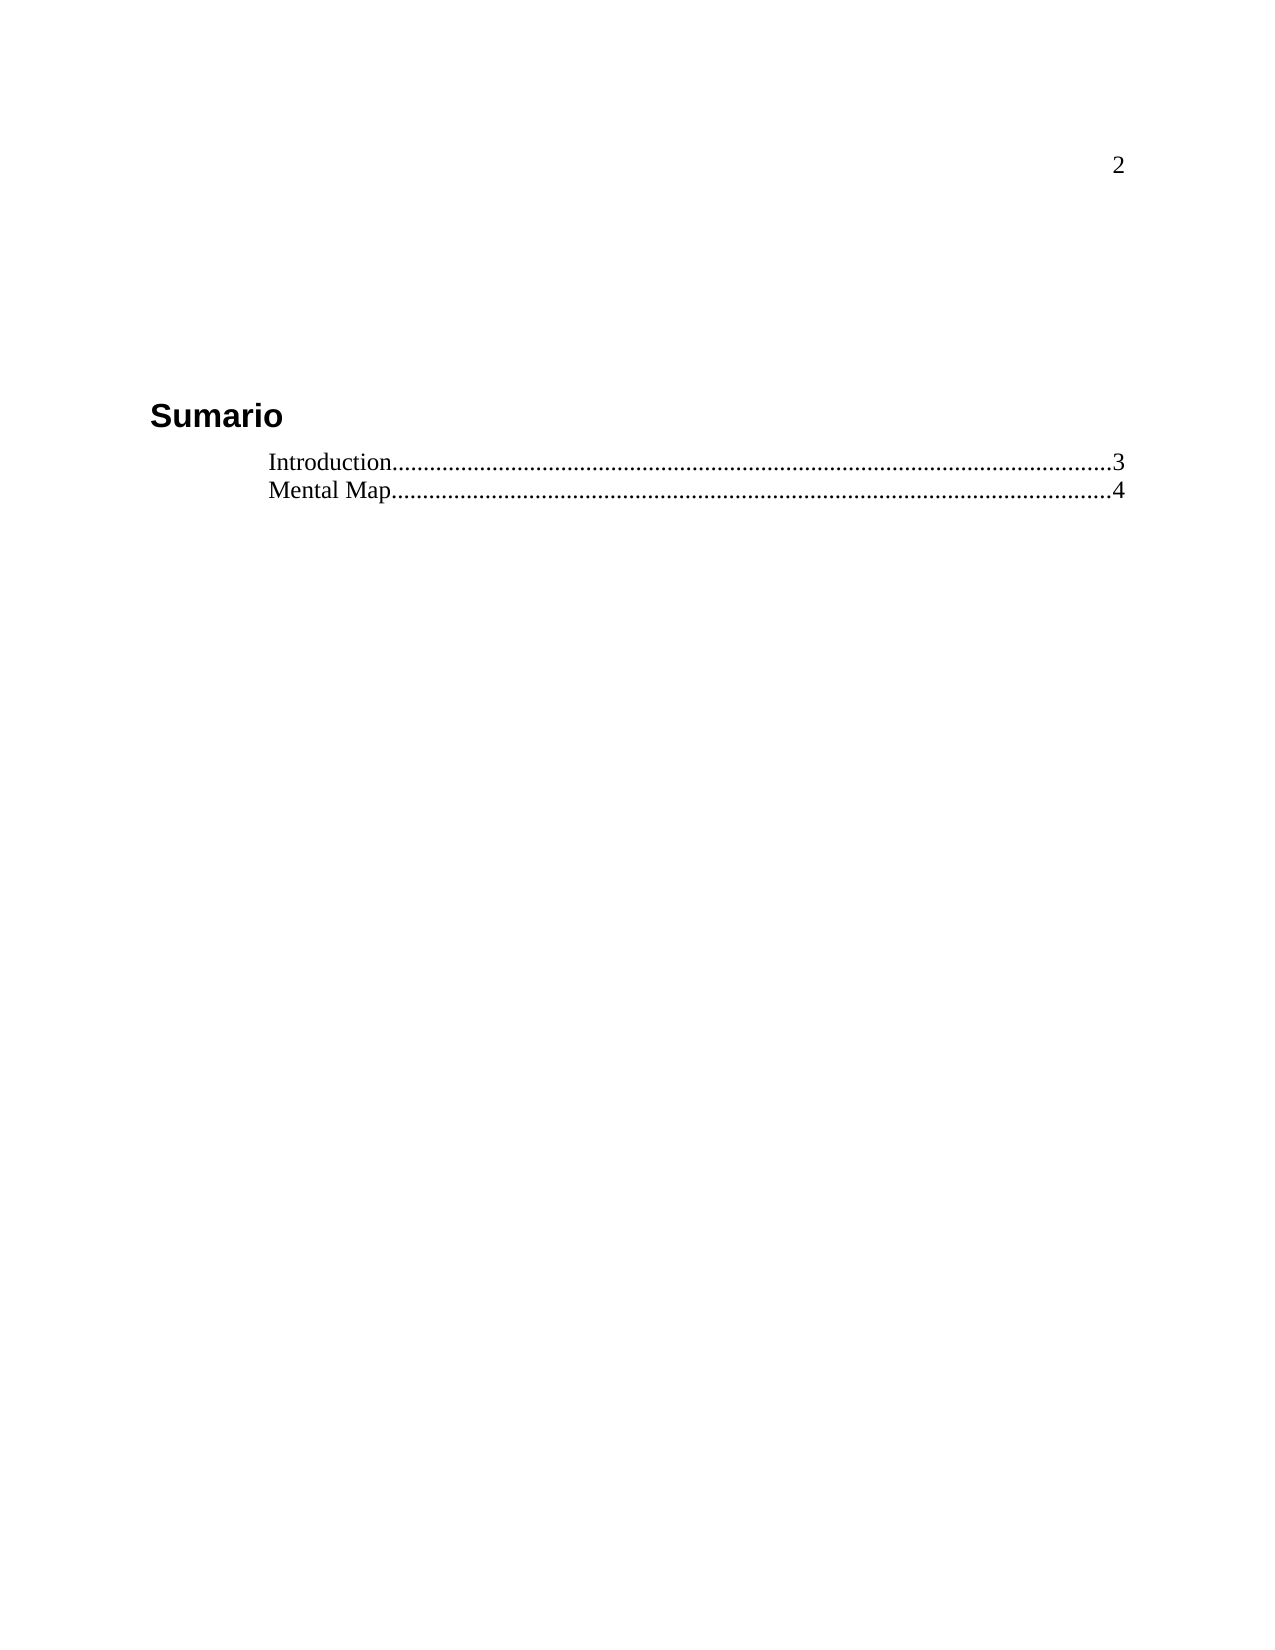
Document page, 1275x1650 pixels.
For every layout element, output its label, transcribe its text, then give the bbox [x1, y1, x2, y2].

text Introduction. 3 [268, 447, 1125, 475]
subtitle Sumario [150, 396, 1125, 434]
text Mental Map 4 [268, 475, 1125, 504]
